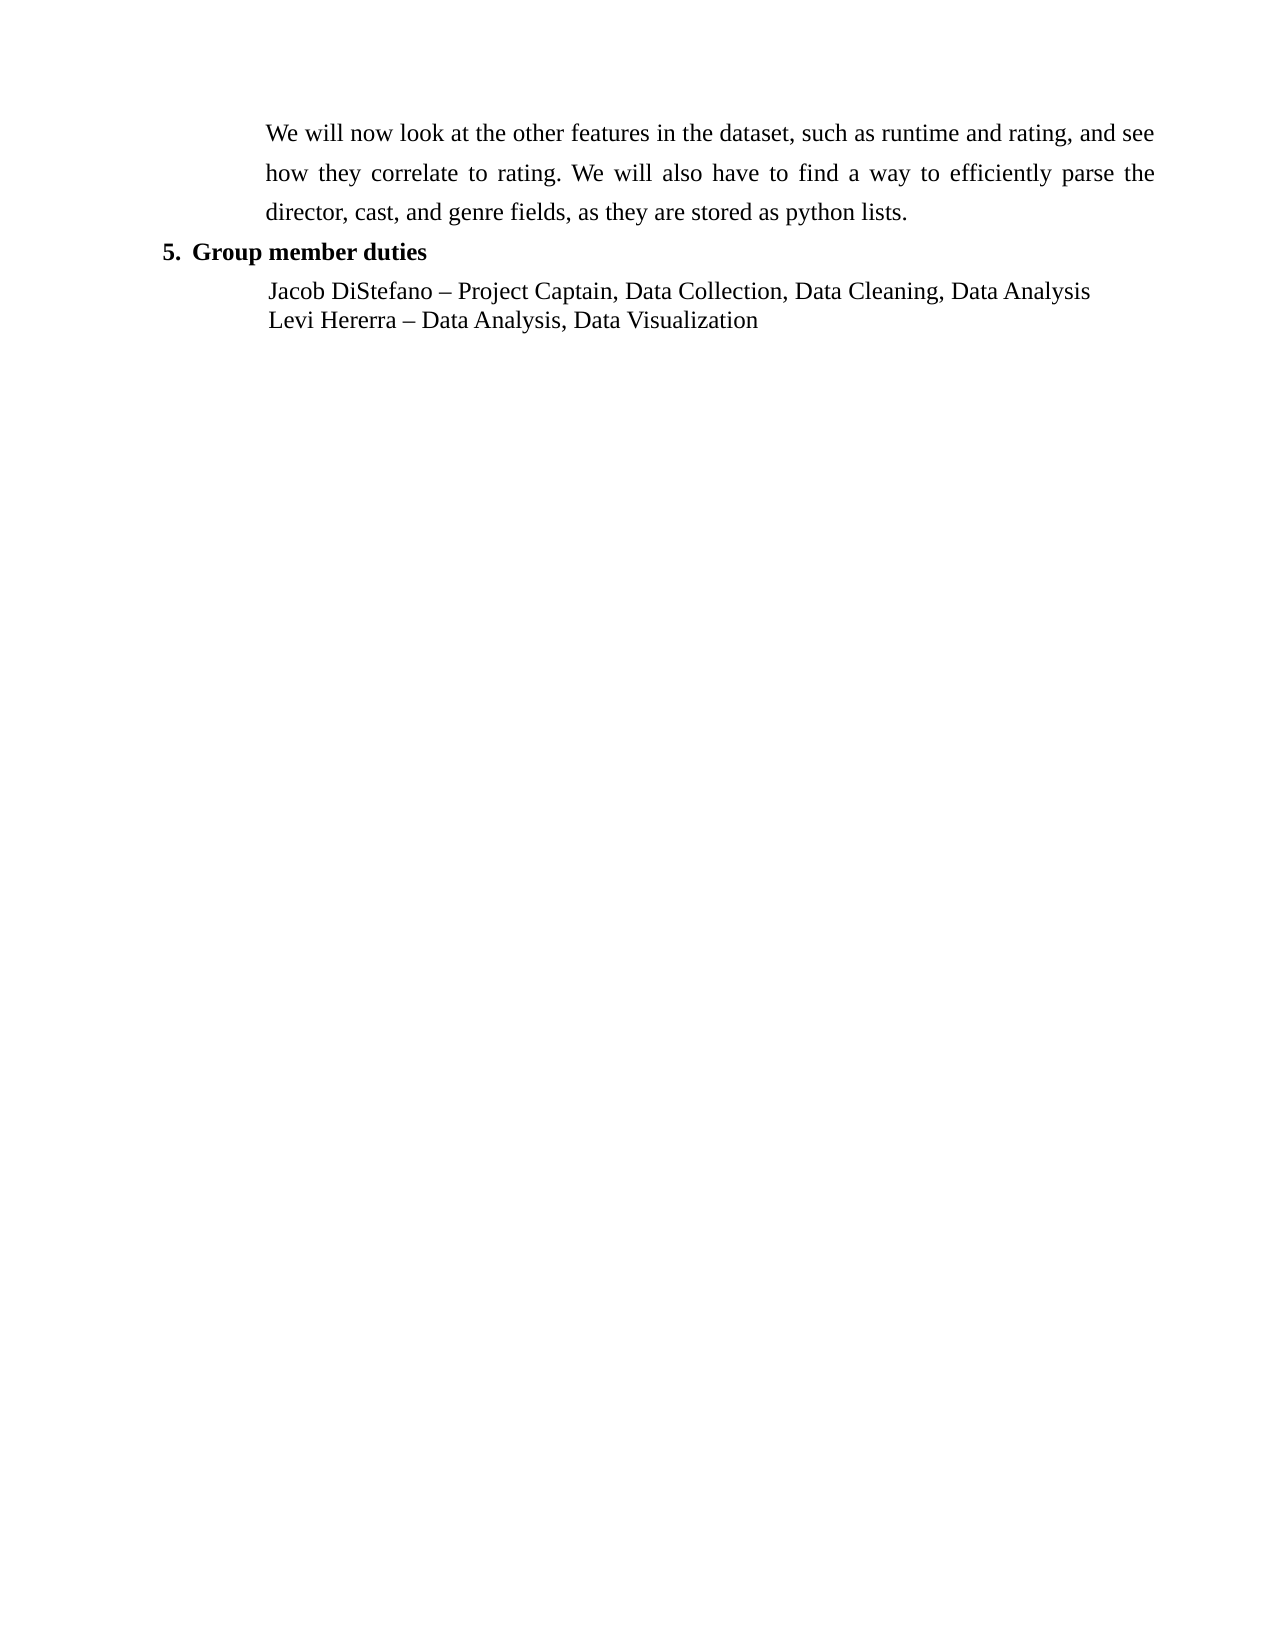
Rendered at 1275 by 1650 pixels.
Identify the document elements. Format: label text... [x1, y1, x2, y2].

text Jacob DiStefano – Project Captain, Data Collection, Data Cleaning, Data Analysis [118, 276, 1157, 305]
text Levi Hererra – Data Analysis, Data Visualization [118, 305, 1157, 334]
list We will now look at the other features in the dataset, such as runtime and rating, and see how they correlate to rating. We will also have to find a way to efficiently parse the director, cast, and genre fields, as they are stored as python lists. [236, 118, 1157, 226]
list Group member duties [162, 237, 1157, 266]
